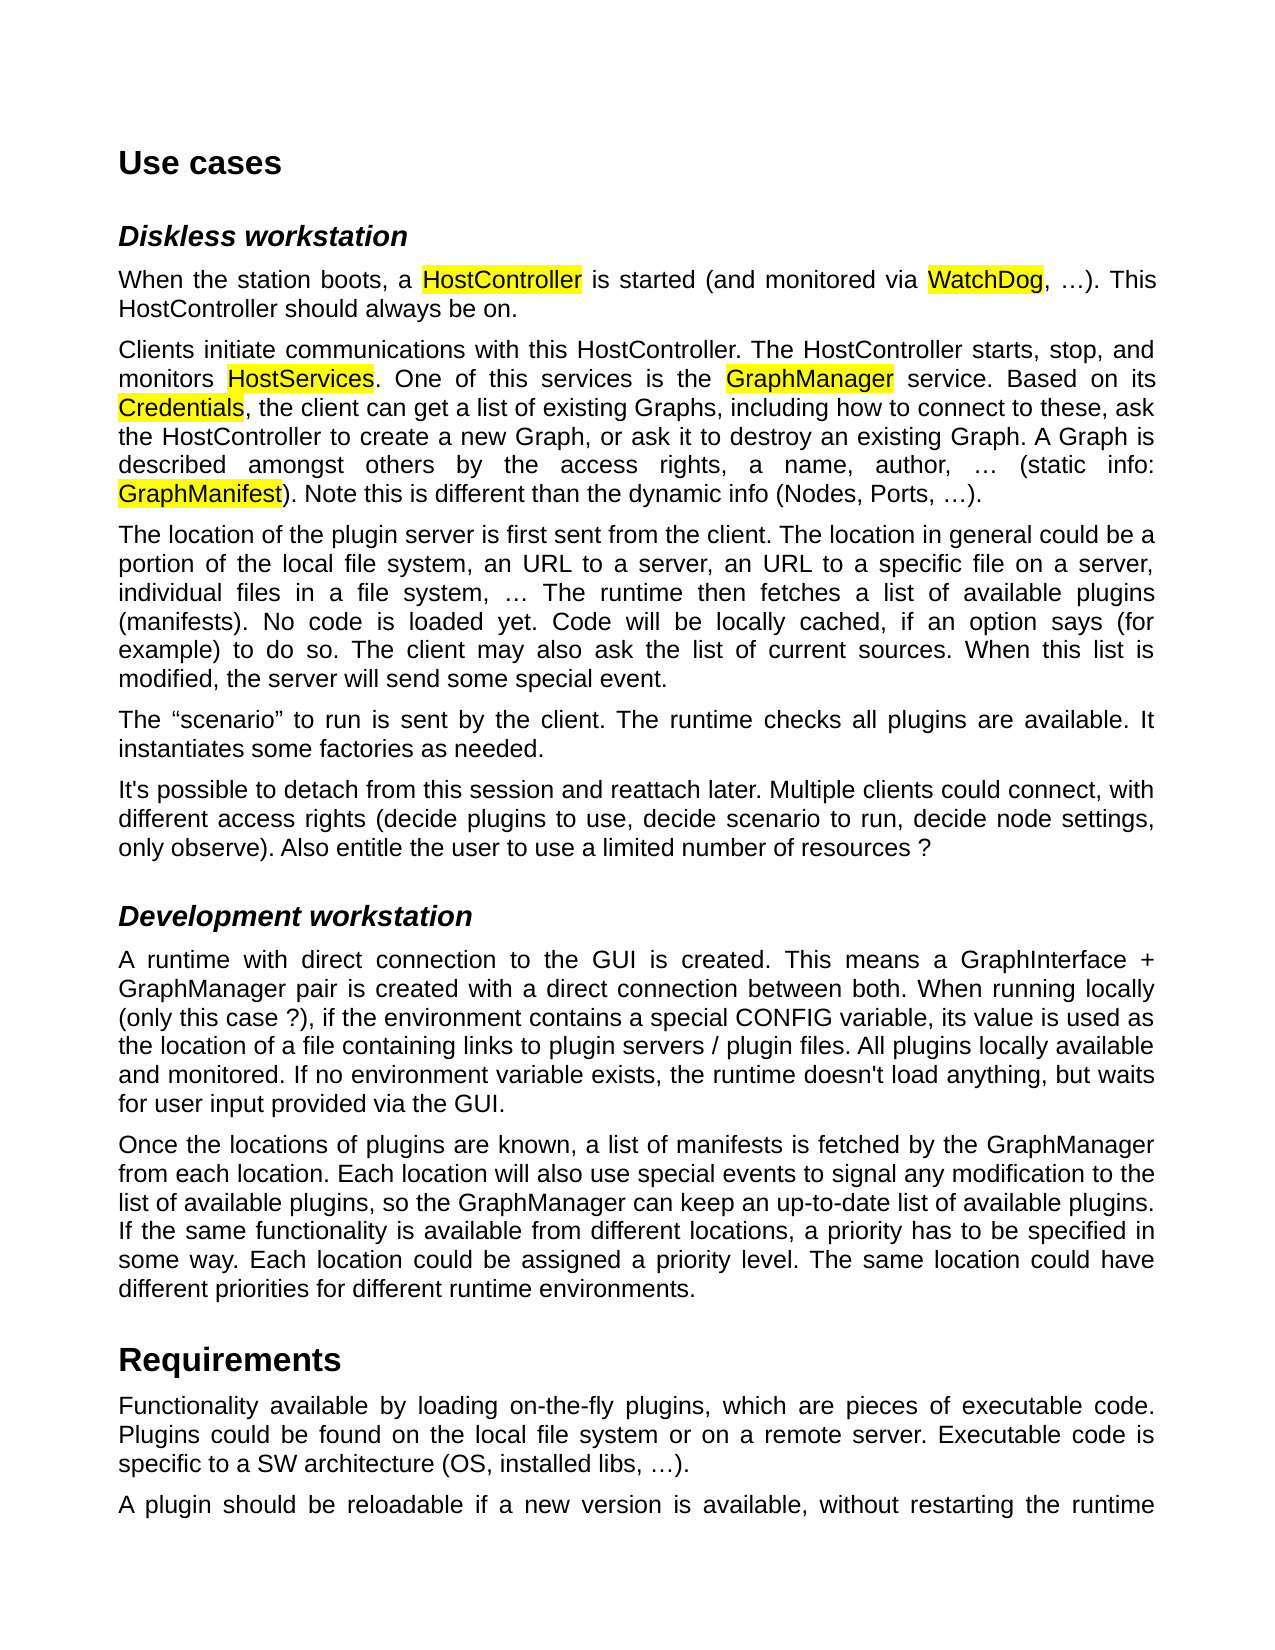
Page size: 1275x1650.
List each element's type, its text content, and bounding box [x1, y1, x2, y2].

text A runtime with direct connection to the GUI is created. This means a GraphInterface + GraphManager pair is created with a direct connection between both. When running locally (only this case ?), if the environment contains a special CONFIG variable, its value is used as the location of a file containing links to plugin servers / plugin files. All plugins locally available and monitored. If no environment variable exists, the runtime doesn't load anything, but waits for user input provided via the GUI. [118, 945, 1157, 1118]
text The “scenario” to run is sent by the client. The runtime checks all plugins are available. It instantiates some factories as needed. [118, 705, 1157, 763]
text Functionality available by loading on-the-fly plugins, which are pieces of executable code. Plugins could be found on the local file system or on a remote server. Executable code is specific to a SW architecture (OS, installed libs, …). [118, 1391, 1157, 1477]
subtitle Requirements [118, 1340, 1157, 1379]
subtitle Development workstation [118, 899, 1157, 933]
subtitle Diskless workstation [118, 219, 1157, 253]
text When the station boots, a HostController is started (and monitored via WatchDog, …). This HostController should always be on. [118, 265, 1157, 323]
text A plugin should be reloadable if a new version is available, without restarting the runtime [118, 1490, 1157, 1519]
text Clients initiate communications with this HostController. The HostController starts, stop, and monitors HostServices. One of this services is the GraphManager service. Based on its Credentials, the client can get a list of existing Graphs, including how to connect to these, ask the HostController to create a new Graph, or ask it to destroy an existing Graph. A Graph is described amongst others by the access rights, a name, author, … (static info: GraphManifest). Note this is different than the dynamic info (Nodes, Ports, …). [118, 335, 1157, 508]
subtitle Use cases [118, 143, 1157, 182]
text The location of the plugin server is first sent from the client. The location in general could be a portion of the local file system, an URL to a server, an URL to a specific file on a server, individual files in a file system, … The runtime then fetches a list of available plugins (manifests). No code is loaded yet. Code will be locally cached, if an option says (for example) to do so. The client may also ask the list of current sources. When this list is modified, the server will send some special event. [118, 520, 1157, 693]
text Once the locations of plugins are known, a list of manifests is fetched by the GraphManager from each location. Each location will also use special events to signal any modification to the list of available plugins, so the GraphManager can keep an up-to-date list of available plugins. If the same functionality is available from different locations, a priority has to be specified in some way. Each location could be assigned a priority level. The same location could have different priorities for different runtime environments. [118, 1130, 1157, 1303]
text It's possible to detach from this session and reattach later. Multiple clients could connect, with different access rights (decide plugins to use, decide scenario to run, decide node settings, only observe). Also entitle the user to use a limited number of resources ? [118, 775, 1157, 862]
